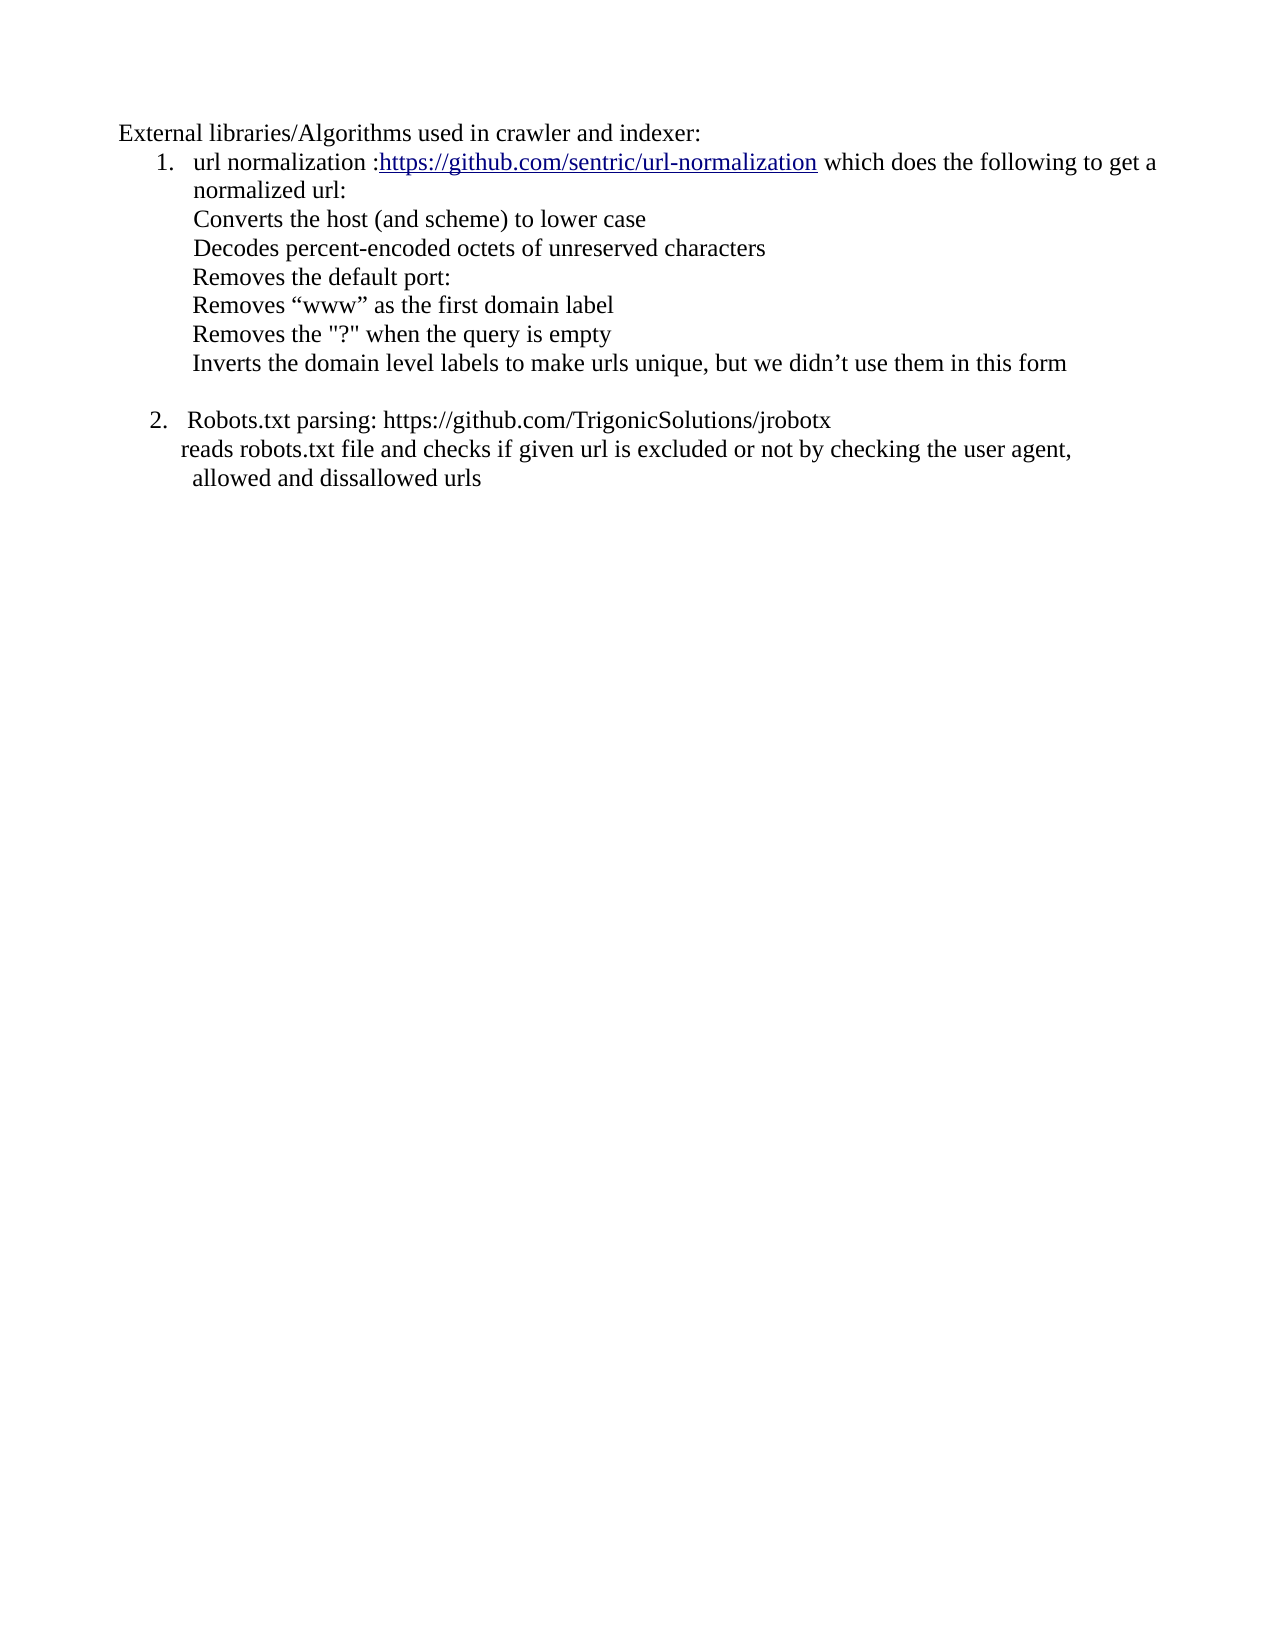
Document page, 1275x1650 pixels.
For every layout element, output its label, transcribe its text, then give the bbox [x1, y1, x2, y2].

text Removes the default port: [118, 262, 1157, 291]
text 2. Robots.txt parsing: https://github.com/TrigonicSolutions/jrobotx [118, 406, 1157, 434]
list url normalization :https://github.com/sentric/url-normalization which does the following to get a normalized url: [156, 147, 1157, 204]
text reads robots.txt file and checks if given url is excluded or not by checking the user agent, allowed and dissallowed urls [118, 434, 1157, 492]
text Inverts the domain level labels to make urls unique, but we didn’t use them in this form [118, 348, 1157, 377]
list Decodes percent-encoded octets of unreserved characters [156, 233, 1157, 262]
text Removes “www” as the first domain label [118, 291, 1157, 319]
text Removes the "?" when the query is empty [118, 319, 1157, 348]
list Converts the host (and scheme) to lower case [156, 204, 1157, 233]
text External libraries/Algorithms used in crawler and indexer: [118, 118, 1157, 147]
